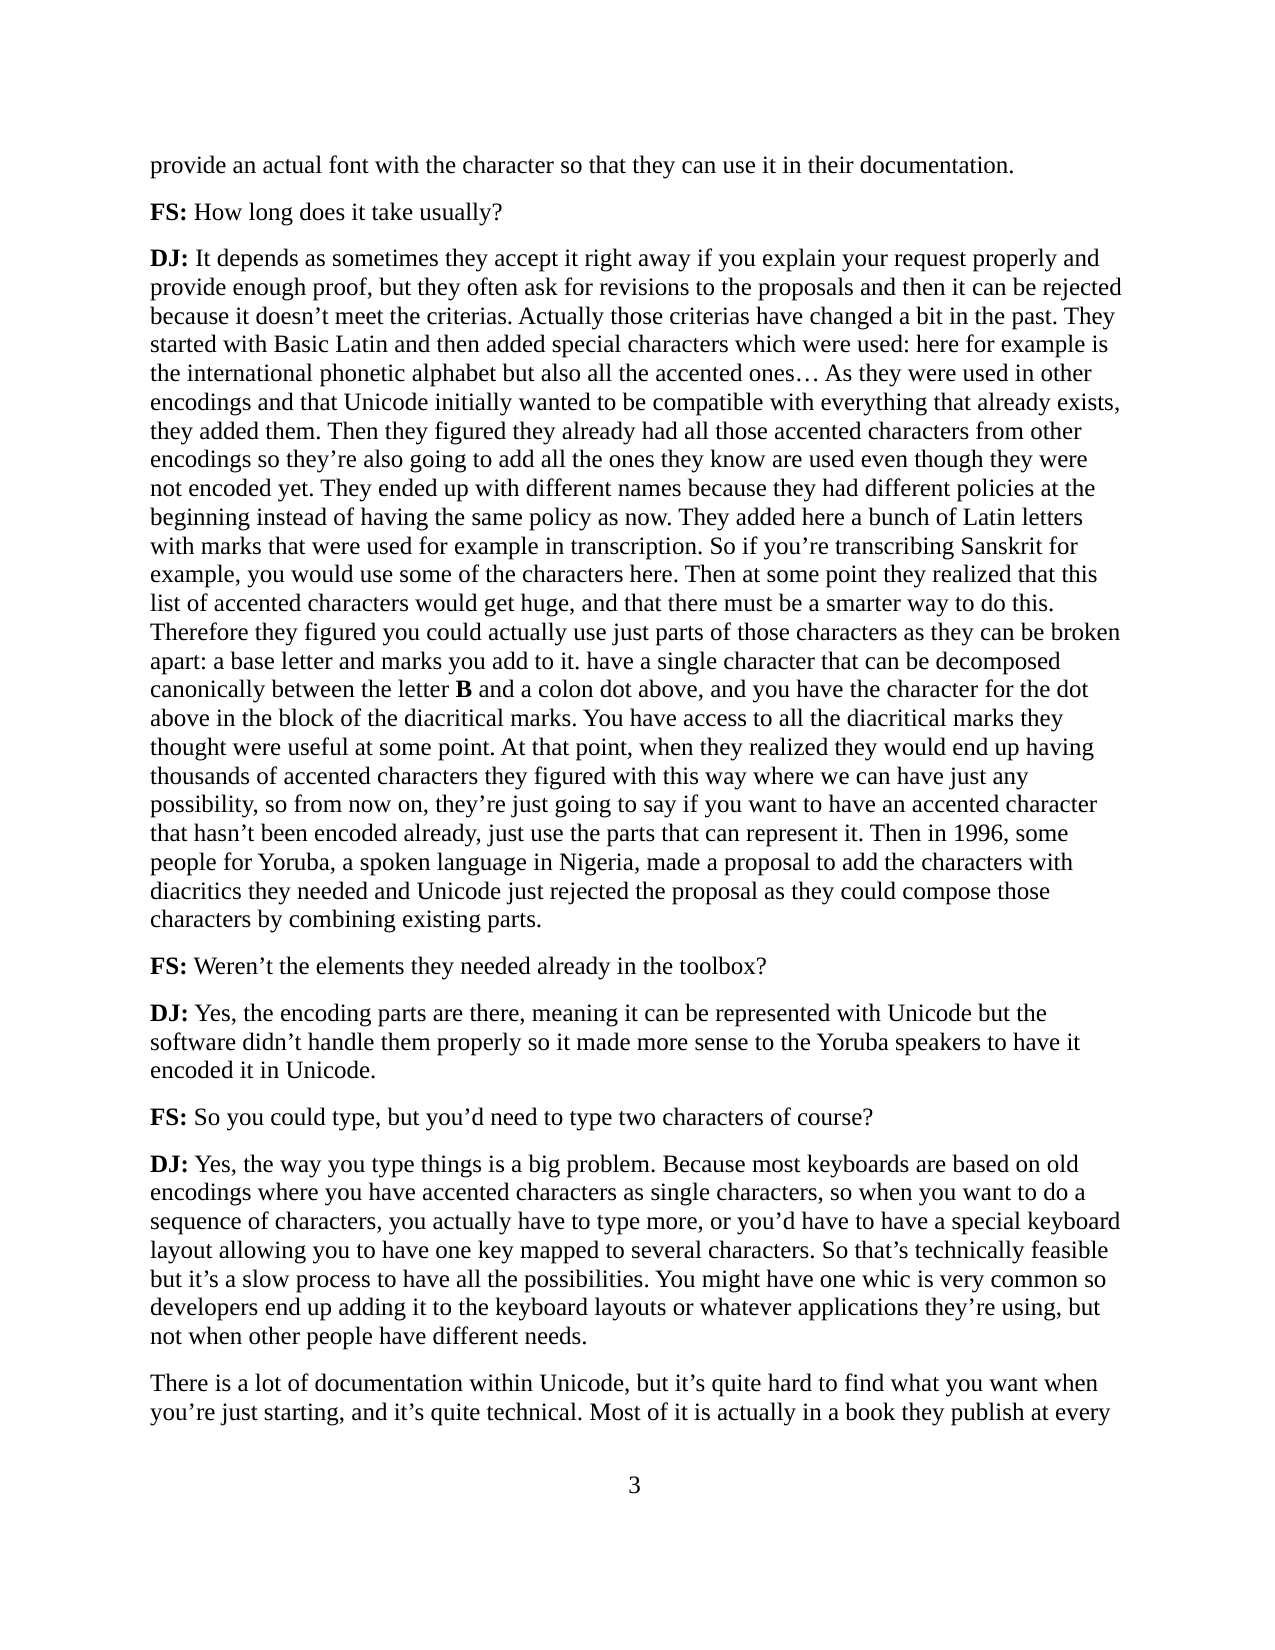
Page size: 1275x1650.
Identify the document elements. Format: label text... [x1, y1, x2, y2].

text DJ: Yes, the encoding parts are there, meaning it can be represented with Unicode but the software didn’t handle them properly so it made more sense to the Yoruba speakers to have it encoded it in Unicode. [150, 998, 1125, 1084]
text DJ: Yes, the way you type things is a big problem. Because most keyboards are based on old encodings where you have accented characters as single characters, so when you want to do a sequence of characters, you actually have to type more, or you’d have to have a special keyboard layout allowing you to have one key mapped to several characters. So that’s technically feasible but it’s a slow process to have all the possibilities. You might have one whic is very common so developers end up adding it to the keyboard layouts or whatever applications they’re using, but not when other people have different needs. [150, 1149, 1125, 1350]
text provide an actual font with the character so that they can use it in their documentation. [150, 150, 1125, 179]
text FS: So you could type, but you’d need to type two characters of course? [150, 1102, 1125, 1131]
text There is a lot of documentation within Unicode, but it’s quite hard to find what you want when you’re just starting, and it’s quite technical. Most of it is actually in a book they publish at every [150, 1368, 1125, 1425]
text FS: How long does it take usually? [150, 197, 1125, 225]
text DJ: It depends as sometimes they accept it right away if you explain your request properly and provide enough proof, but they often ask for revisions to the proposals and then it can be rejected because it doesn’t meet the criterias. Actually those criterias have changed a bit in the past. They started with Basic Latin and then added special characters which were used: here for example is the international phonetic alphabet but also all the accented ones… As they were used in other encodings and that Unicode initially wanted to be compatible with everything that already exists, they added them. Then they figured they already had all those accented characters from other encodings so they’re also going to add all the ones they know are used even though they were not encoded yet. They ended up with different names because they had different policies at the beginning instead of having the same policy as now. They added here a bunch of Latin letters with marks that were used for example in transcription. So if you’re transcribing Sanskrit for example, you would use some of the characters here. Then at some point they realized that this list of accented characters would get huge, and that there must be a smarter way to do this. Therefore they figured you could actually use just parts of those characters as they can be broken apart: a base letter and marks you add to it. have a single character that can be decomposed canonically between the letter B and a colon dot above, and you have the character for the dot above in the block of the diacritical marks. You have access to all the diacritical marks they thought were useful at some point. At that point, when they realized they would end up having thousands of accented characters they figured with this way where we can have just any possibility, so from now on, they’re just going to say if you want to have an accented character that hasn’t been encoded already, just use the parts that can represent it. Then in 1996, some people for Yoruba, a spoken language in Nigeria, made a proposal to add the characters with diacritics they needed and Unicode just rejected the proposal as they could compose those characters by combining existing parts. [150, 243, 1125, 933]
text FS: Weren’t the elements they needed already in the toolbox? [150, 951, 1125, 980]
